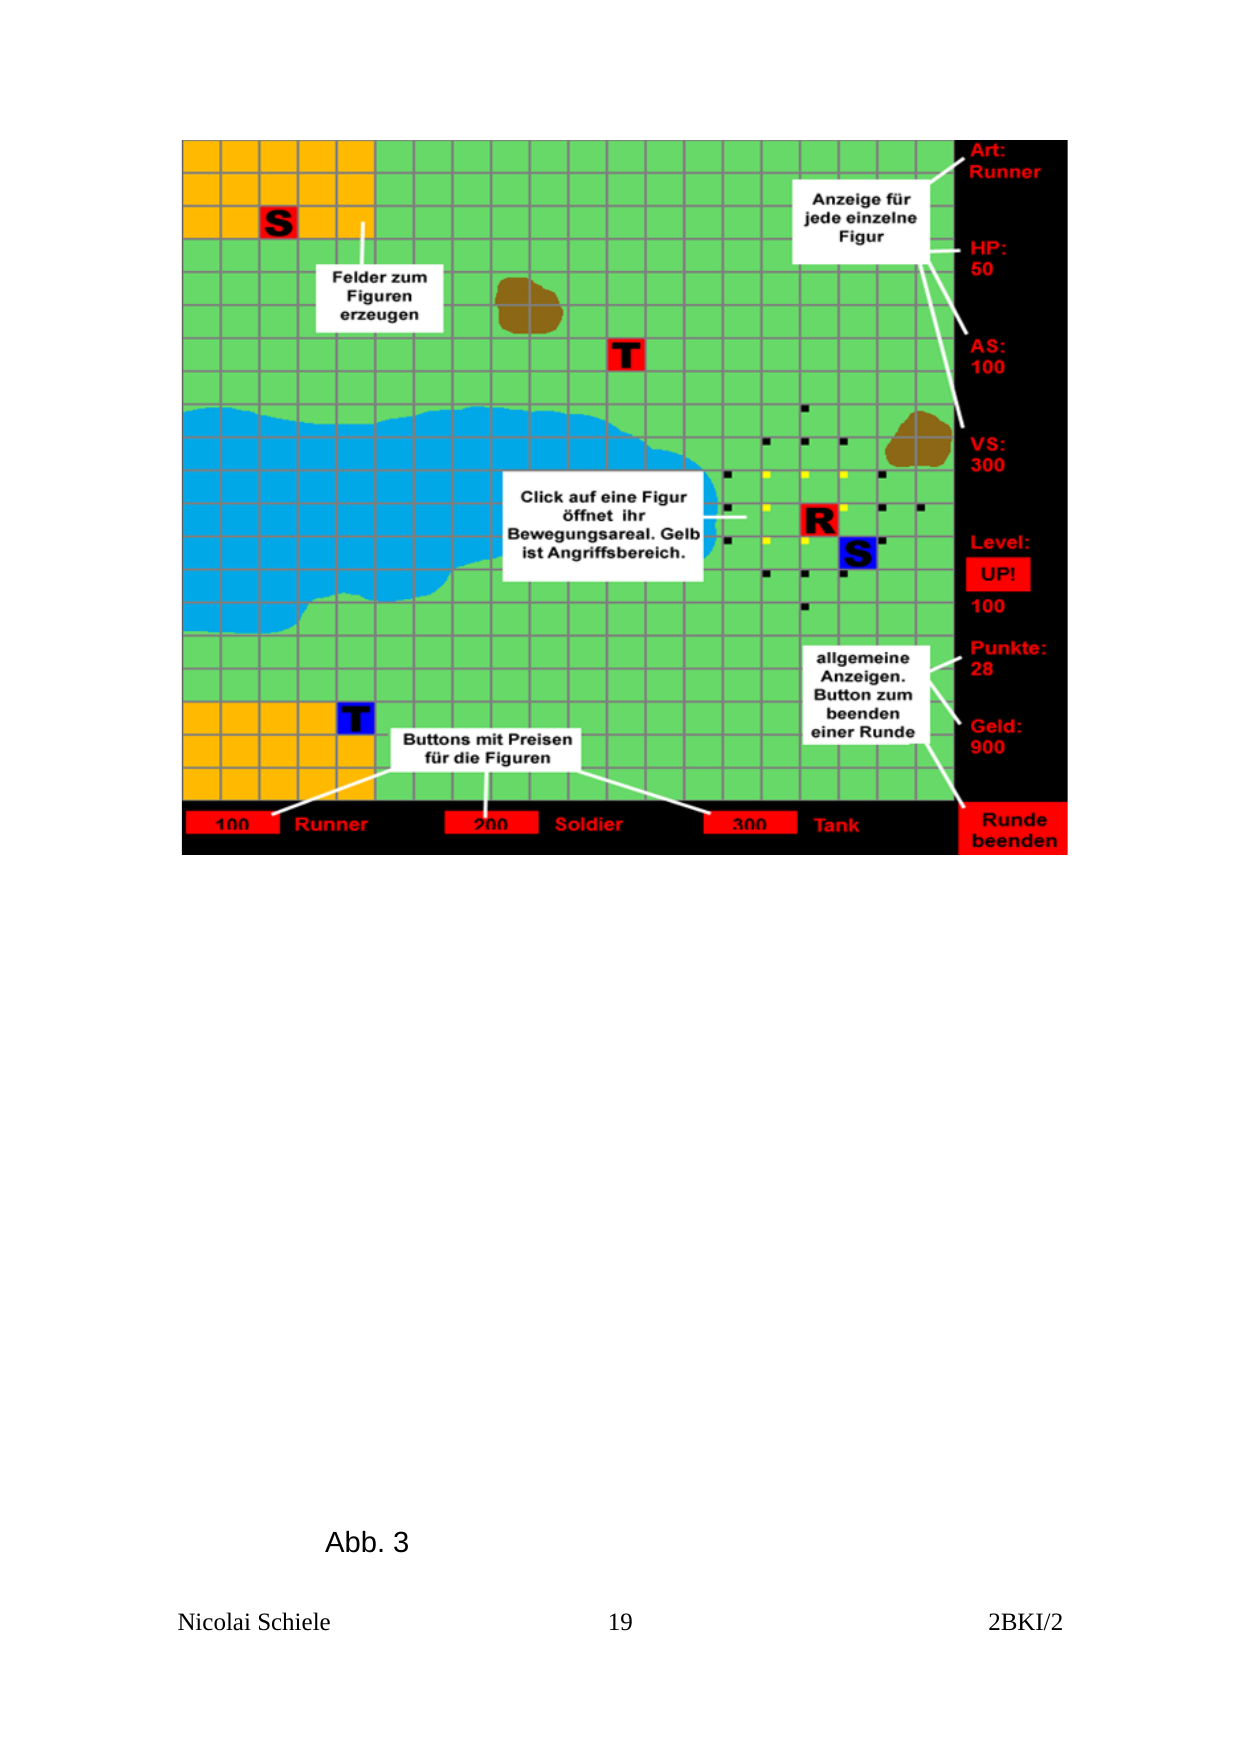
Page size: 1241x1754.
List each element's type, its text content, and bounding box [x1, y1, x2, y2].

text Abb. 3 [177, 1526, 1063, 1559]
picture [181, 140, 1068, 855]
